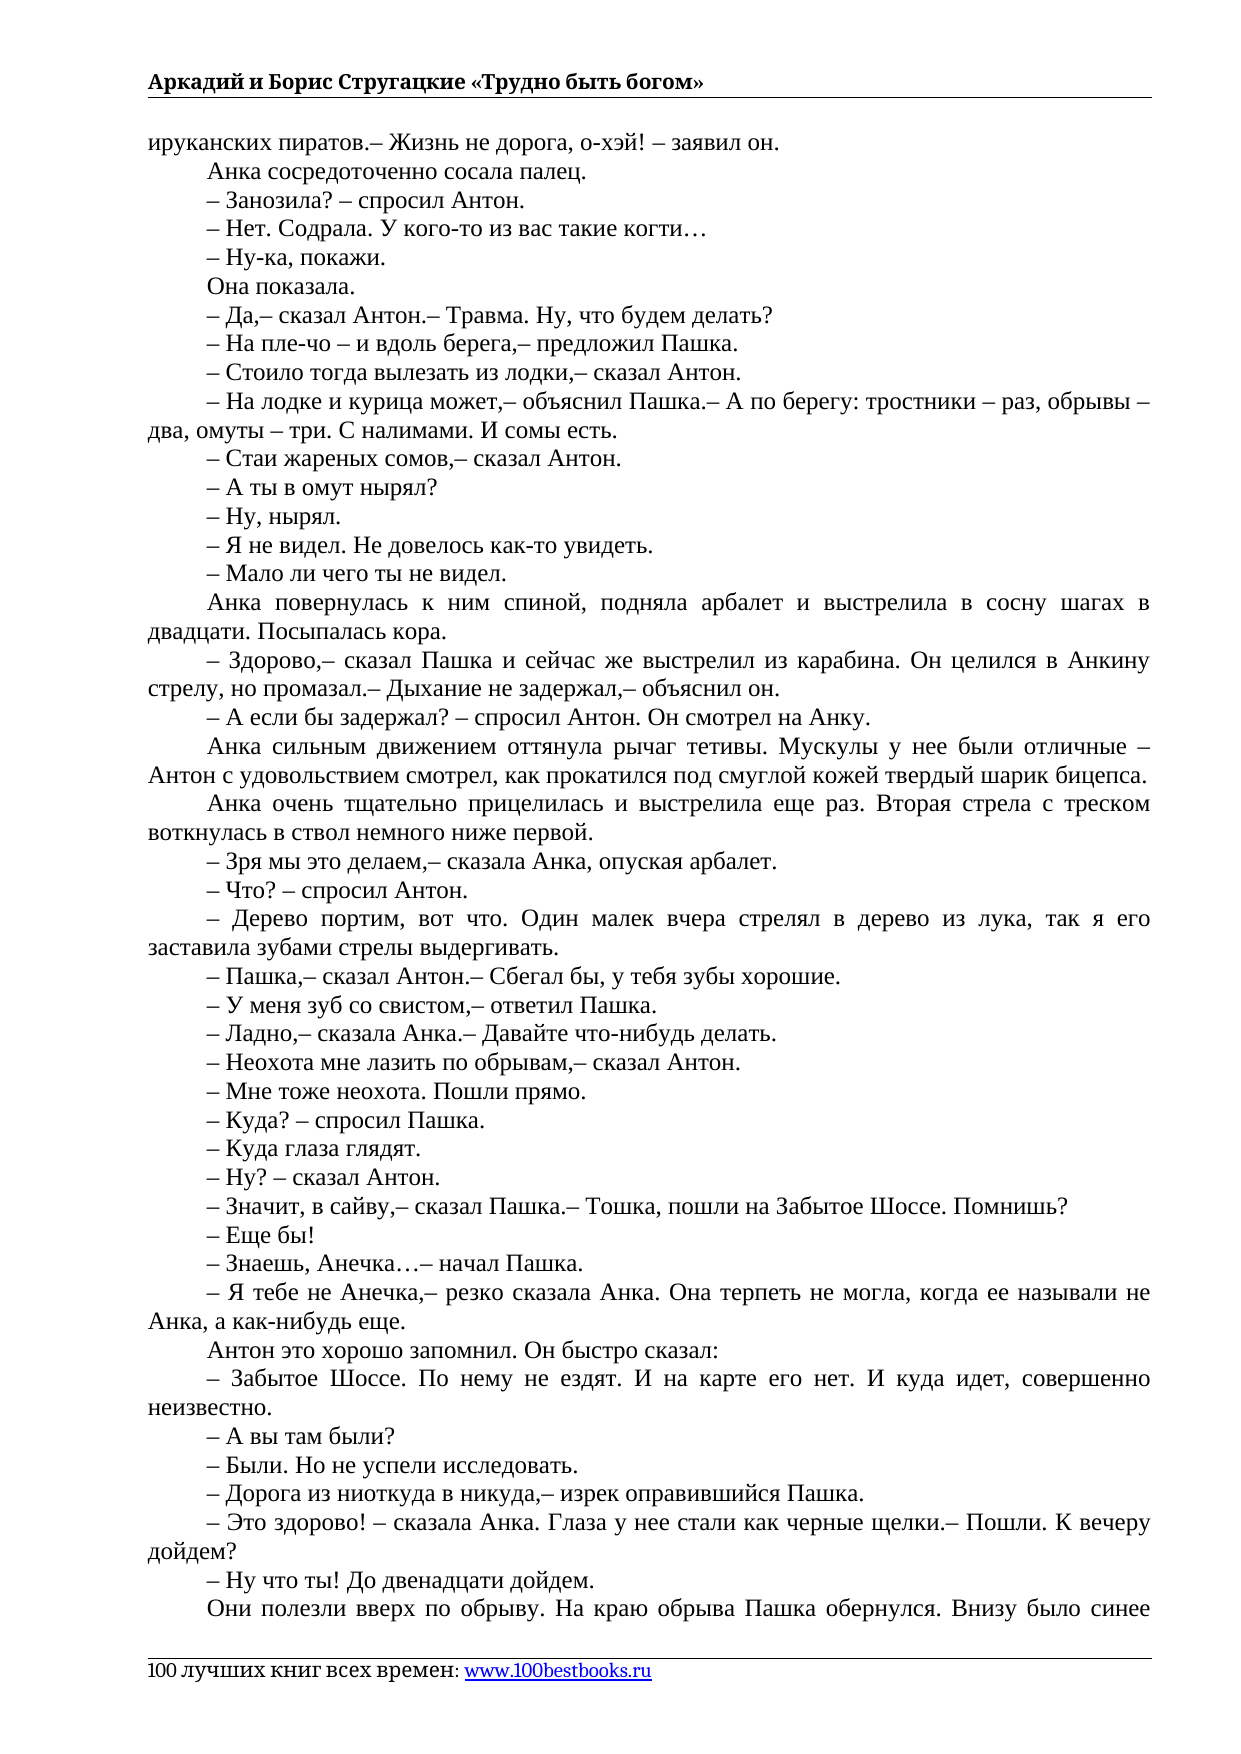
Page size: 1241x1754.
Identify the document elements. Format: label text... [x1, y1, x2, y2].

text – А ты в омут нырял? [148, 472, 1152, 501]
text – Нет. Содрала. У кого-то из вас такие когти… [148, 213, 1152, 242]
text Анка очень тщательно прицелилась и выстрелила еще раз. Вторая стрела с треском воткнулась в ствол немного ниже первой. [148, 788, 1152, 846]
text – Дерево портим, вот что. Один малек вчера стрелял в дерево из лука, так я его заставила зубами стрелы выдергивать. [148, 903, 1152, 961]
text – Еще бы! [148, 1220, 1152, 1248]
text – Занозила? – спросил Антон. [148, 185, 1152, 213]
text – Куда глаза глядят. [148, 1133, 1152, 1162]
text ируканских пиратов.– Жизнь не дорога, о-хэй! – заявил он. [148, 127, 1152, 156]
text – Знаешь, Анечка…– начал Пашка. [148, 1248, 1152, 1277]
text Они полезли вверх по обрыву. На краю обрыва Пашка обернулся. Внизу было синее [148, 1593, 1152, 1622]
text Анка сосредоточенно сосала палец. [148, 156, 1152, 185]
text – Зря мы это делаем,– сказала Анка, опуская арбалет. [148, 846, 1152, 875]
text – Что? – спросил Антон. [148, 875, 1152, 903]
text – Мало ли чего ты не видел. [148, 558, 1152, 587]
text – Стоило тогда вылезать из лодки,– сказал Антон. [148, 357, 1152, 386]
text – А если бы задержал? – спросил Антон. Он смотрел на Анку. [148, 702, 1152, 731]
text – Ну-ка, покажи. [148, 242, 1152, 271]
text – Значит, в сайву,– сказал Пашка.– Тошка, пошли на Забытое Шоссе. Помнишь? [148, 1191, 1152, 1220]
text – Были. Но не успели исследовать. [148, 1450, 1152, 1478]
text Анка повернулась к ним спиной, подняла арбалет и выстрелила в сосну шагах в двадцати. Посыпалась кора. [148, 587, 1152, 645]
text – Дорога из ниоткуда в никуда,– изрек оправившийся Пашка. [148, 1478, 1152, 1507]
text Она показала. [148, 271, 1152, 300]
text – Ну? – сказал Антон. [148, 1162, 1152, 1191]
text – А вы там были? [148, 1421, 1152, 1450]
text – У меня зуб со свистом,– ответил Пашка. [148, 990, 1152, 1018]
text – Пашка,– сказал Антон.– Сбегал бы, у тебя зубы хорошие. [148, 961, 1152, 990]
text – Я тебе не Анечка,– резко сказала Анка. Она терпеть не могла, когда ее называли не Анка, а как-нибудь еще. [148, 1277, 1152, 1335]
text – Мне тоже неохота. Пошли прямо. [148, 1076, 1152, 1105]
text – Забытое Шоссе. По нему не ездят. И на карте его нет. И куда идет, совершенно неизвестно. [148, 1363, 1152, 1421]
text Анка сильным движением оттянула рычаг тетивы. Мускулы у нее были отличные – Антон с удовольствием смотрел, как прокатился под смуглой кожей твердый шарик бицепса. [148, 731, 1152, 788]
text – На пле-чо – и вдоль берега,– предложил Пашка. [148, 328, 1152, 357]
text – Я не видел. Не довелось как-то увидеть. [148, 530, 1152, 558]
text – На лодке и курица может,– объяснил Пашка.– А по берегу: тростники – раз, обрывы – два, омуты – три. С налимами. И сомы есть. [148, 386, 1152, 443]
text – Ну что ты! До двенадцати дойдем. [148, 1565, 1152, 1593]
text – Стаи жареных сомов,– сказал Антон. [148, 443, 1152, 472]
text – Это здорово! – сказала Анка. Глаза у нее стали как черные щелки.– Пошли. К вечеру дойдем? [148, 1507, 1152, 1565]
text – Неохота мне лазить по обрывам,– сказал Антон. [148, 1047, 1152, 1076]
text – Куда? – спросил Пашка. [148, 1105, 1152, 1133]
text – Ладно,– сказала Анка.– Давайте что-нибудь делать. [148, 1018, 1152, 1047]
text – Ну, нырял. [148, 501, 1152, 530]
text Антон это хорошо запомнил. Он быстро сказал: [148, 1335, 1152, 1363]
text – Да,– сказал Антон.– Травма. Ну, что будем делать? [148, 300, 1152, 328]
text – Здорово,– сказал Пашка и сейчас же выстрелил из карабина. Он целился в Анкину стрелу, но промазал.– Дыхание не задержал,– объяснил он. [148, 645, 1152, 702]
